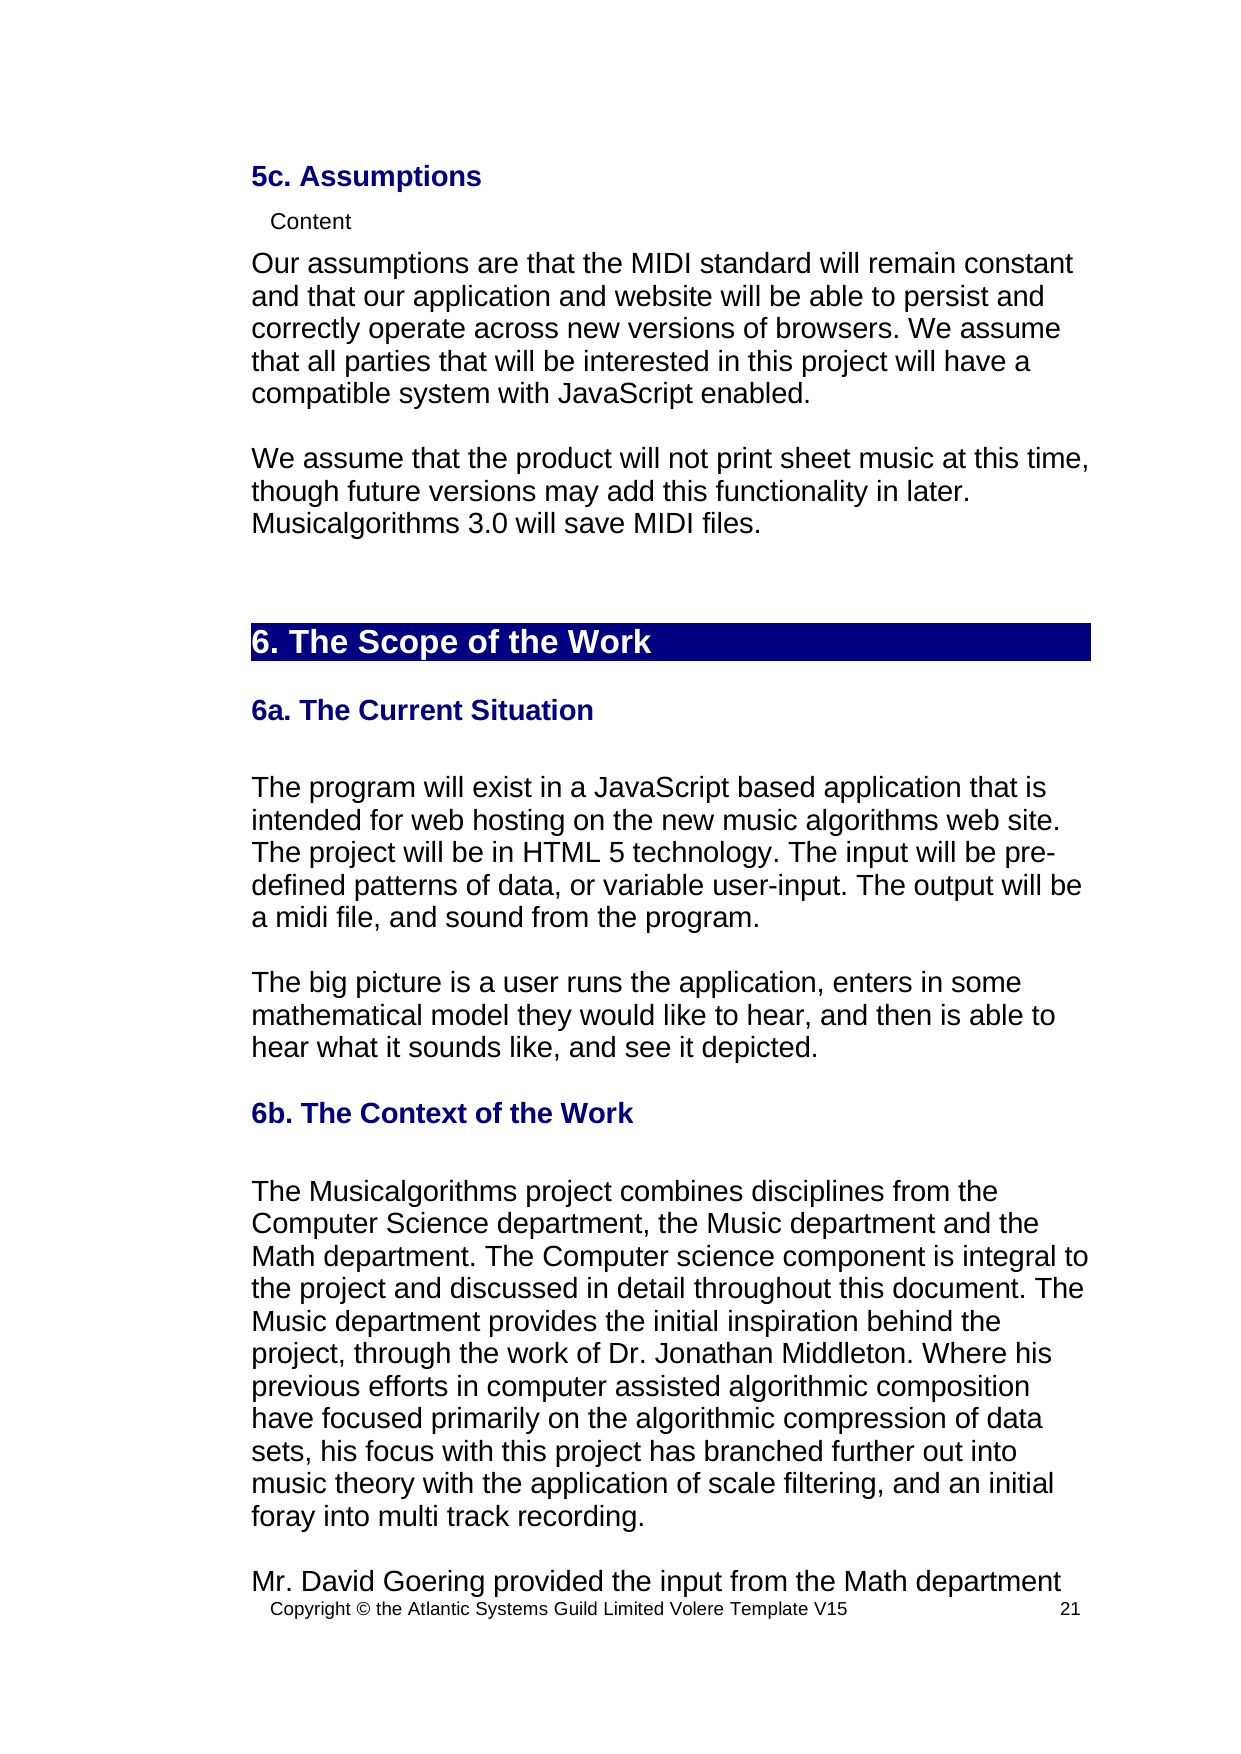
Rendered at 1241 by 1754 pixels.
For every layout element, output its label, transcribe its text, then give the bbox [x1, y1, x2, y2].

subtitle The Musicalgorithms project combines disciplines from the Computer Science department, the Music department and the Math department. The Computer science component is integral to the project and discussed in detail throughout this document. The Music department provides the initial inspiration behind the project, through the work of Dr. Jonathan Middleton. Where his previous efforts in computer assisted algorithmic composition have focused primarily on the algorithmic compression of data sets, his focus with this project has branched further out into music theory with the application of scale filtering, and an initial foray into multi track recording. [251, 1175, 1091, 1532]
subtitle Content [270, 209, 1091, 235]
subtitle Mr. David Goering provided the input from the Math department [251, 1565, 1091, 1597]
subtitle 6a. The Current Situation [251, 694, 1091, 726]
subtitle The program will exist in a JavaScript based application that is intended for web hosting on the new music algorithms web site. The project will be in HTML 5 technology. The input will be pre-defined patterns of data, or variable user-input. The output will be a midi file, and sound from the program. [251, 771, 1091, 934]
subtitle Our assumptions are that the MIDI standard will remain constant and that our application and website will be able to persist and correctly operate across new versions of browsers. We assume that all parties that will be interested in this project will have a compatible system with JavaScript enabled. [251, 247, 1091, 410]
subtitle We assume that the product will not print sheet music at this time, though future versions may add this functionality in later. Musicalgorithms 3.0 will save MIDI files. [251, 442, 1091, 540]
subtitle 6b. The Context of the Work [251, 1097, 1091, 1130]
subtitle 6. The Scope of the Work [251, 623, 1091, 661]
subtitle 5c. Assumptions [251, 159, 1091, 192]
subtitle The big picture is a user runs the application, enters in some mathematical model they would like to hear, and then is able to hear what it sounds like, and see it depicted. [251, 966, 1091, 1064]
